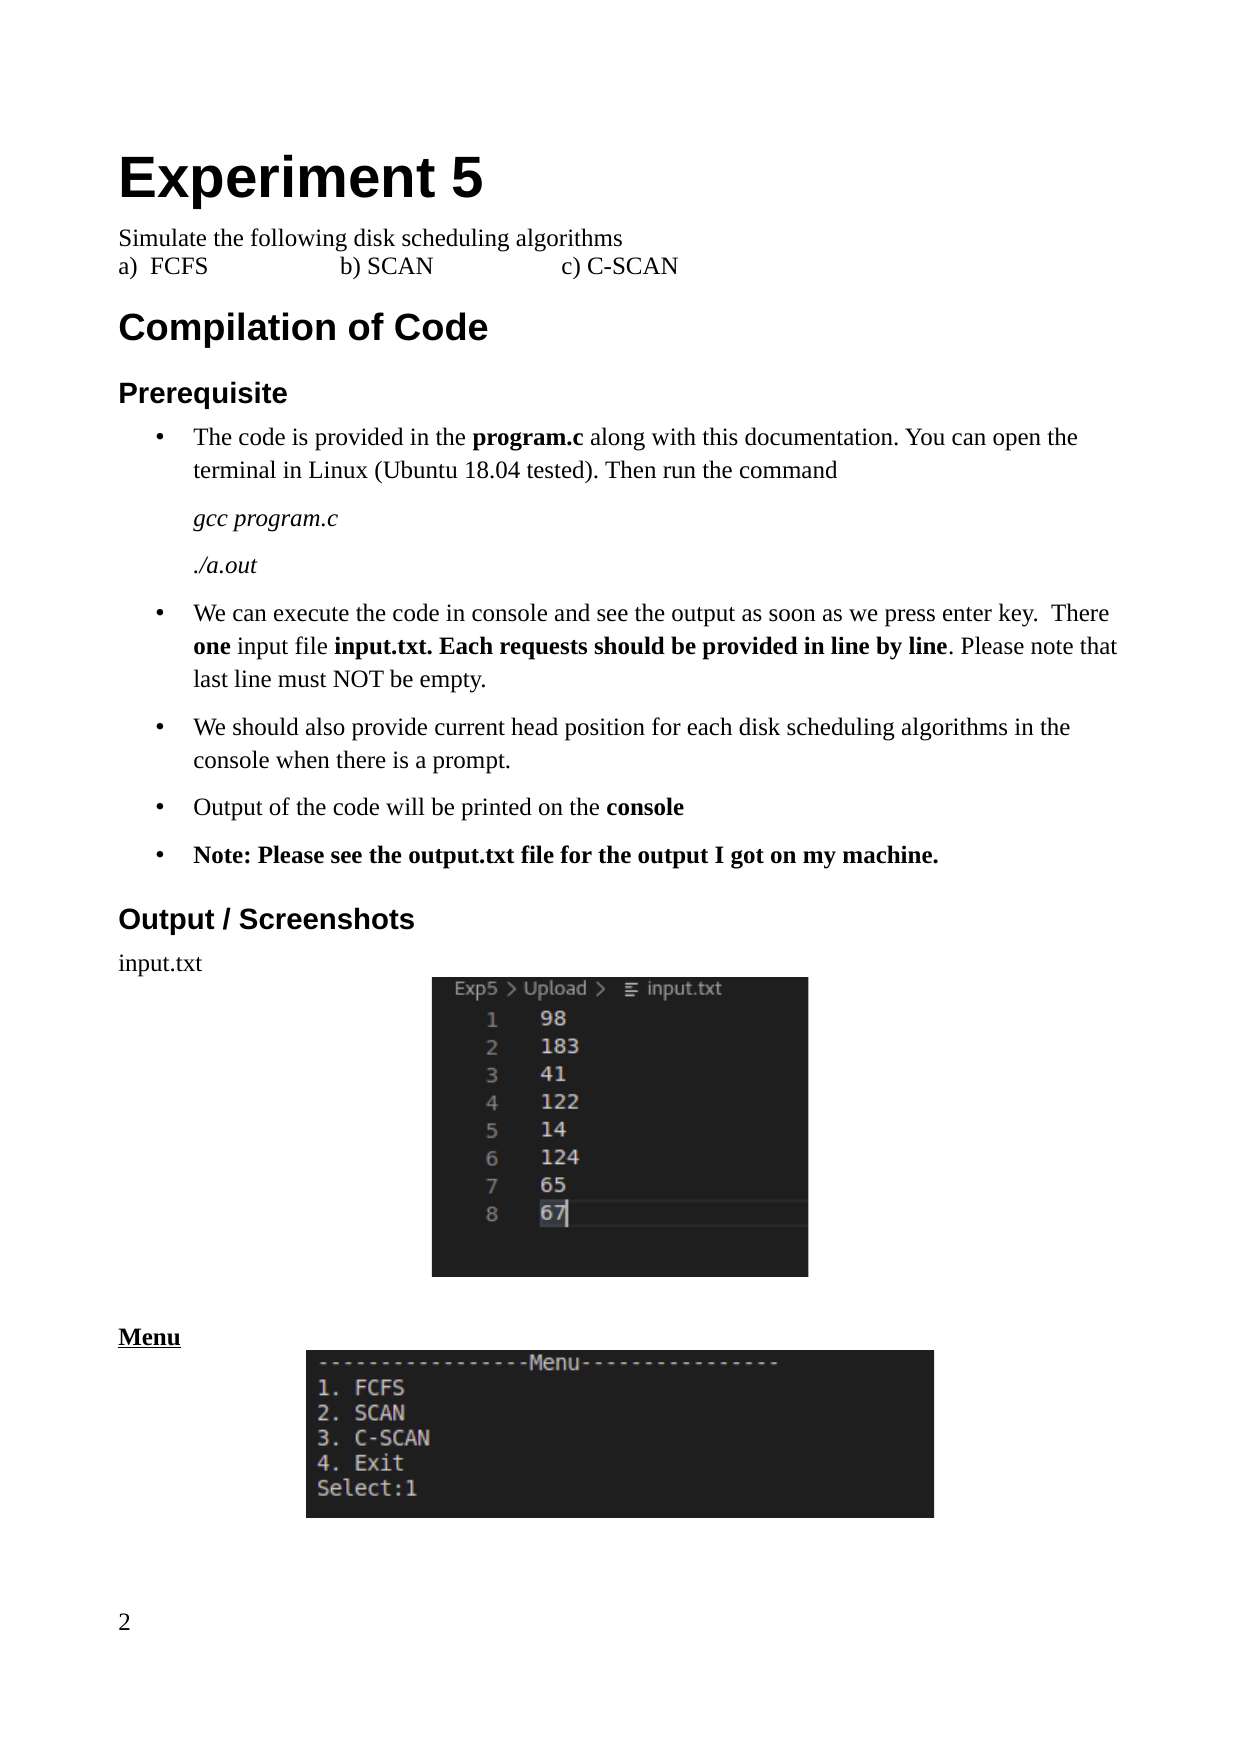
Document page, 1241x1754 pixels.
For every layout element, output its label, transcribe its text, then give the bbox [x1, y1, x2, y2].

list The code is provided in the program.c along with this documentation. You can open the terminal in Linux (Ubuntu 18.04 tested). Then run the command [156, 422, 1122, 484]
list Note: Please see the output.txt file for the output I got on my machine. [156, 840, 1122, 869]
list We should also provide current head position for each disk scheduling algorithms in the console when there is a prompt. [156, 712, 1122, 773]
subtitle Prerequisite [118, 376, 1122, 410]
list We can execute the code in console and see the output as soon as we press enter key. There one input file input.txt. Each requests should be provided in line by line. Please note that last line must NOT be empty. [156, 598, 1122, 693]
list Output of the code will be printed on the console [156, 792, 1122, 821]
list gcc program.c [156, 503, 1122, 532]
subtitle Output / Screenshots [118, 902, 1122, 936]
text input.txt [118, 948, 1122, 977]
text Simulate the following disk scheduling algorithms [118, 223, 1122, 251]
picture [306, 1350, 935, 1518]
text Menu [118, 1322, 1122, 1351]
text a) FCFS b) SCAN c) C-SCAN [118, 251, 1122, 280]
list ./a.out [156, 550, 1122, 579]
picture [431, 977, 809, 1277]
title Experiment 5 [118, 143, 1122, 210]
subtitle Compilation of Code [118, 305, 1122, 349]
